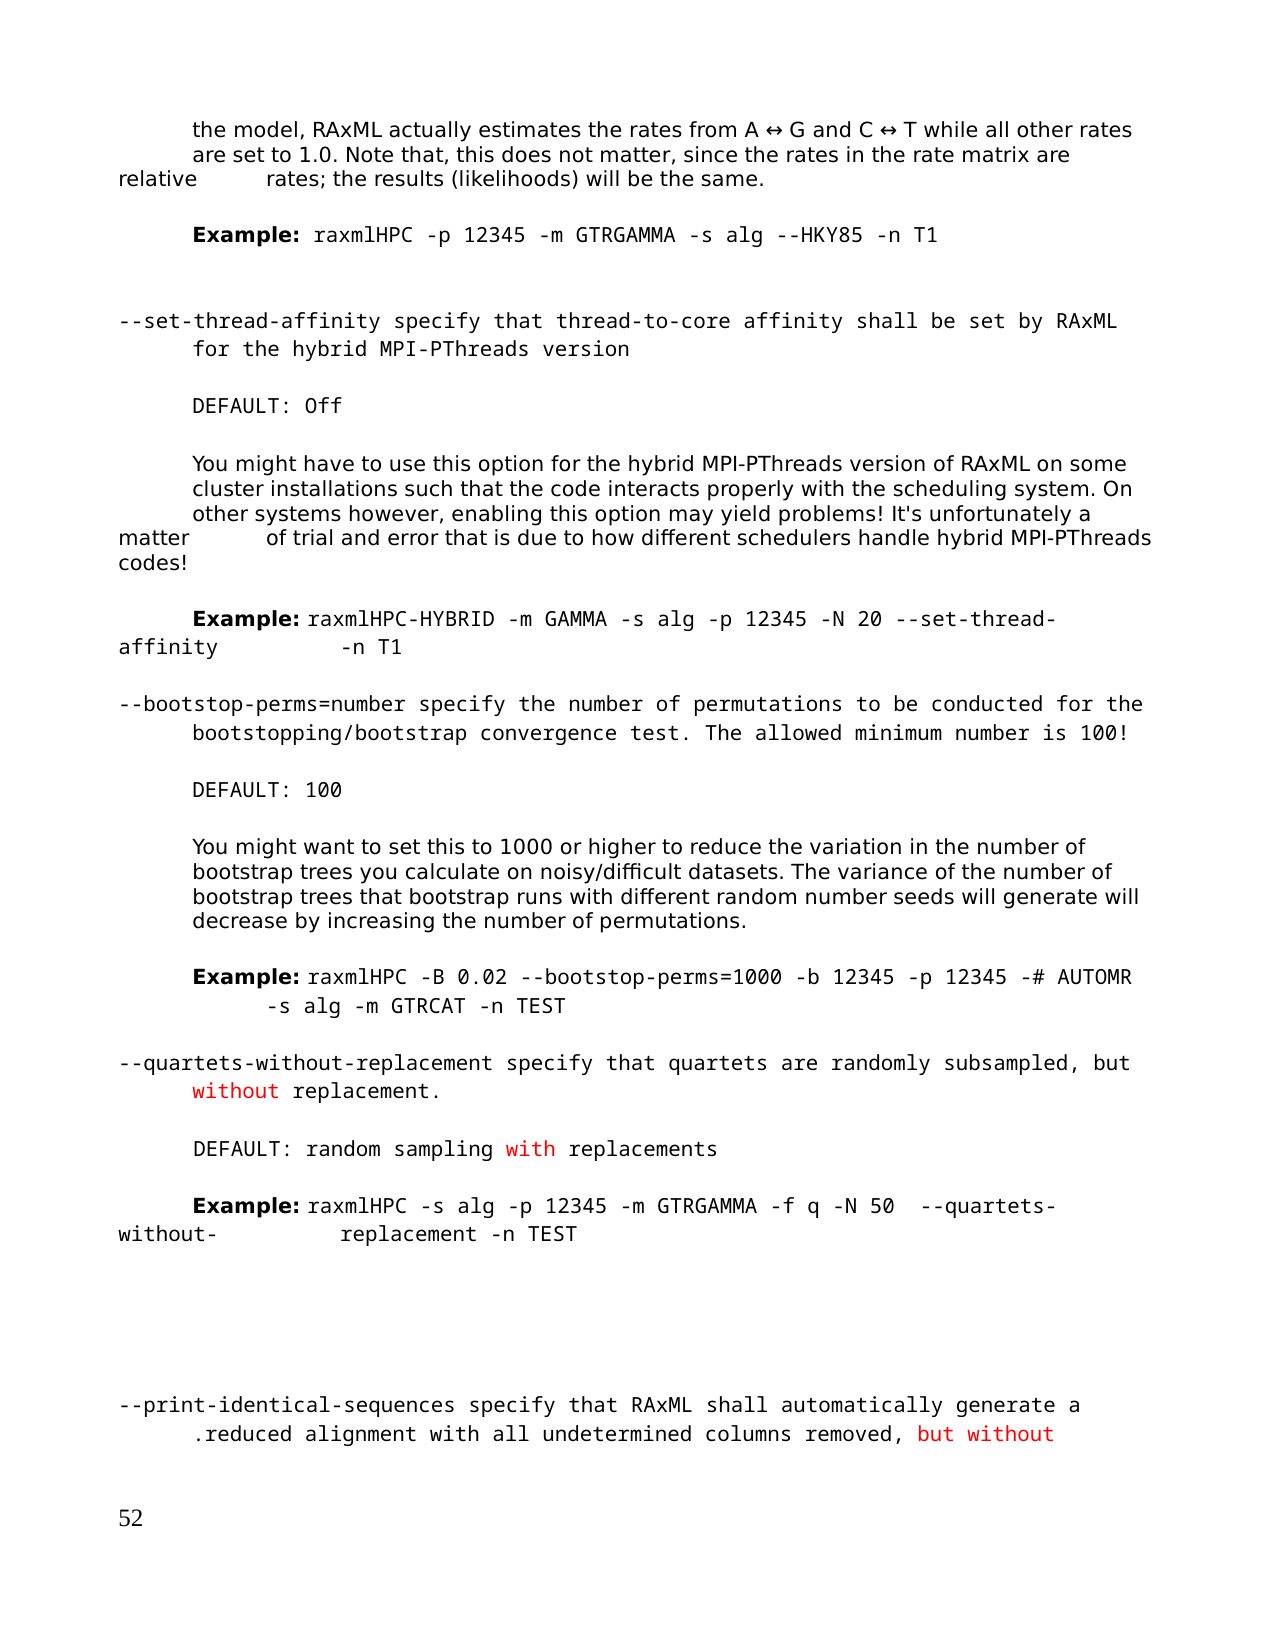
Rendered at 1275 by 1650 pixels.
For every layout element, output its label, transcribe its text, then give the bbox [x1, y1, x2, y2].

text You might want to set this to 1000 or higher to reduce the variation in the number of bootstrap trees you calculate on noisy/difficult datasets. The variance of the number of bootstrap trees that bootstrap runs with different random number seeds will generate will decrease by increasing the number of permutations. [118, 832, 1157, 934]
text Example: raxmlHPC -p 12345 -m GTRGAMMA -s alg --HKY85 -n T1 [118, 220, 1157, 249]
text --set-thread-affinity specify that thread-to-core affinity shall be set by RAxML for the hybrid MPI-PThreads version [118, 306, 1157, 363]
text Example: raxmlHPC -B 0.02 --bootstop-perms=1000 -b 12345 -p 12345 -# AUTOMR -s alg -m GTRCAT -n TEST [118, 962, 1157, 1019]
text You might have to use this option for the hybrid MPI-PThreads version of RAxML on some cluster installations such that the code interacts properly with the scheduling system. On other systems however, enabling this option may yield problems! It's unfortunately a matter of trial and error that is due to how different schedulers handle hybrid MPI-PThreads codes! [118, 448, 1157, 575]
text the model, RAxML actually estimates the rates from A ↔ G and C ↔ T while all other rates are set to 1.0. Note that, this does not matter, since the rates in the rate matrix are relative rates; the results (likelihoods) will be the same. [118, 118, 1157, 192]
text Example: raxmlHPC -s alg -p 12345 -m GTRGAMMA -f q -N 50 --quartets-without- replacement -n TEST [118, 1191, 1157, 1248]
text DEFAULT: 100 [118, 775, 1157, 803]
text --bootstop-perms=number specify the number of permutations to be conducted for the bootstopping/bootstrap convergence test. The allowed minimum number is 100! [118, 689, 1157, 746]
text --quartets-without-replacement specify that quartets are randomly subsampled, but without replacement. [118, 1048, 1157, 1105]
text Example: raxmlHPC-HYBRID -m GAMMA -s alg -p 12345 -N 20 --set-thread-affinity -n T1 [118, 603, 1157, 661]
text DEFAULT: random sampling with replacements [118, 1133, 1157, 1162]
text --print-identical-sequences specify that RAxML shall automatically generate a .reduced alignment with all undetermined columns removed, but without [118, 1390, 1157, 1447]
text DEFAULT: Off [118, 391, 1157, 420]
